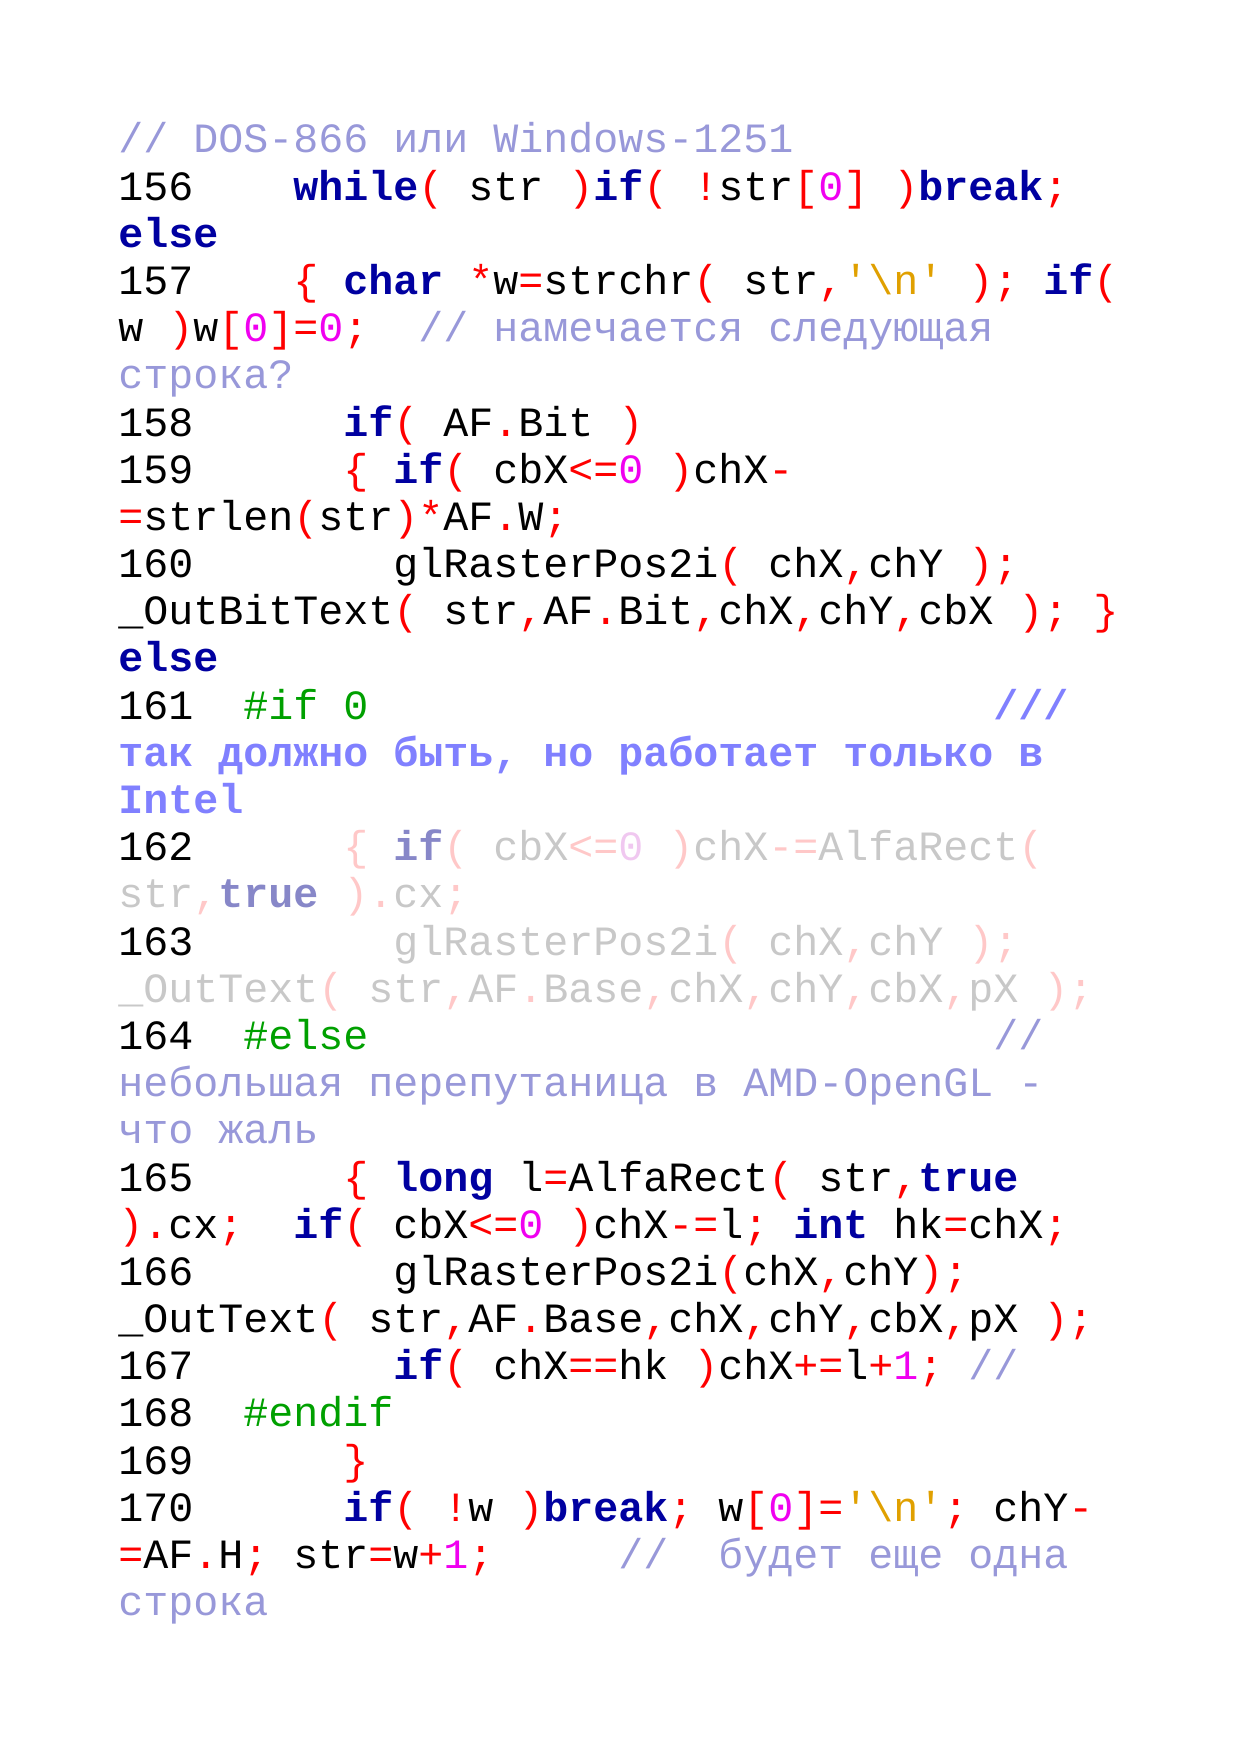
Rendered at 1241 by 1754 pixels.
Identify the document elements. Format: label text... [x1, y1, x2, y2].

subtitle 167 if( chX==hk )chX+=l+1; // [693, 1345, 718, 1392]
subtitle 166 glRasterPos2i(chX,chY); _OutText( str,AF.Base,chX,chY,cbX,pX ); [718, 1251, 768, 1345]
subtitle 158 if( AF.Bit ) [118, 401, 443, 448]
subtitle 167 if( chX==hk )chX+=l+1; // [793, 1345, 843, 1392]
subtitle 166 glRasterPos2i(chX,chY); _OutText( str,AF.Base,chX,chY,cbX,pX ); [918, 1251, 1122, 1345]
subtitle 158 if( AF.Bit ) [493, 401, 518, 448]
subtitle 166 glRasterPos2i(chX,chY); _OutText( str,AF.Base,chX,chY,cbX,pX ); [118, 1251, 393, 1345]
subtitle 169 } [118, 1439, 1122, 1487]
subtitle 167 if( chX==hk )chX+=l+1; // [118, 1345, 493, 1392]
subtitle 166 glRasterPos2i(chX,chY); _OutText( str,AF.Base,chX,chY,cbX,pX ); [818, 1251, 868, 1345]
subtitle 161 #if 0 /// так должно быть, но работает только в Intel [118, 684, 1122, 826]
subtitle 158 if( AF.Bit ) [618, 401, 1122, 448]
subtitle 168 #endif [118, 1392, 1122, 1439]
subtitle 170 if( !w )break; w[0]='\n'; chY-=AF.H; str=w+1; // будет еще одна строка [118, 1487, 1122, 1628]
subtitle 164 #else // небольшая перепутаница в AMD-OpenGL - что жаль [118, 1015, 1122, 1156]
subtitle 162 { if( cbX<=0 )chX-=AlfaRect( str,true ).cx; [118, 826, 1122, 920]
subtitle 167 if( chX==hk )chX+=l+1; // [568, 1345, 618, 1392]
subtitle 159 { if( cbX<=0 )chX-=strlen(str)*AF.W; [118, 448, 1122, 543]
subtitle 165 { long l=AlfaRect( str,true ).cx; if( cbX<=0 )chX-=l; int hk=chX; [118, 1156, 1122, 1251]
subtitle 155 char *str=UtA( T,AF.Bit!=NULL ); // DOS-866 или Windows-1251 [118, 118, 1122, 165]
subtitle 163 glRasterPos2i( chX,chY ); _OutText( str,AF.Base,chX,chY,cbX,pX ); [118, 920, 1122, 1015]
subtitle 156 while( str )if( !str[0] )break; else [118, 165, 1122, 260]
subtitle 167 if( chX==hk )chX+=l+1; // [868, 1345, 1122, 1392]
subtitle 160 glRasterPos2i( chX,chY ); _OutBitText( str,AF.Bit,chX,chY,cbX ); } else [118, 543, 1122, 684]
subtitle 157 { char *w=strchr( str,'\n' ); if( w )w[0]=0; // намечается следующая строка? [118, 260, 1122, 401]
